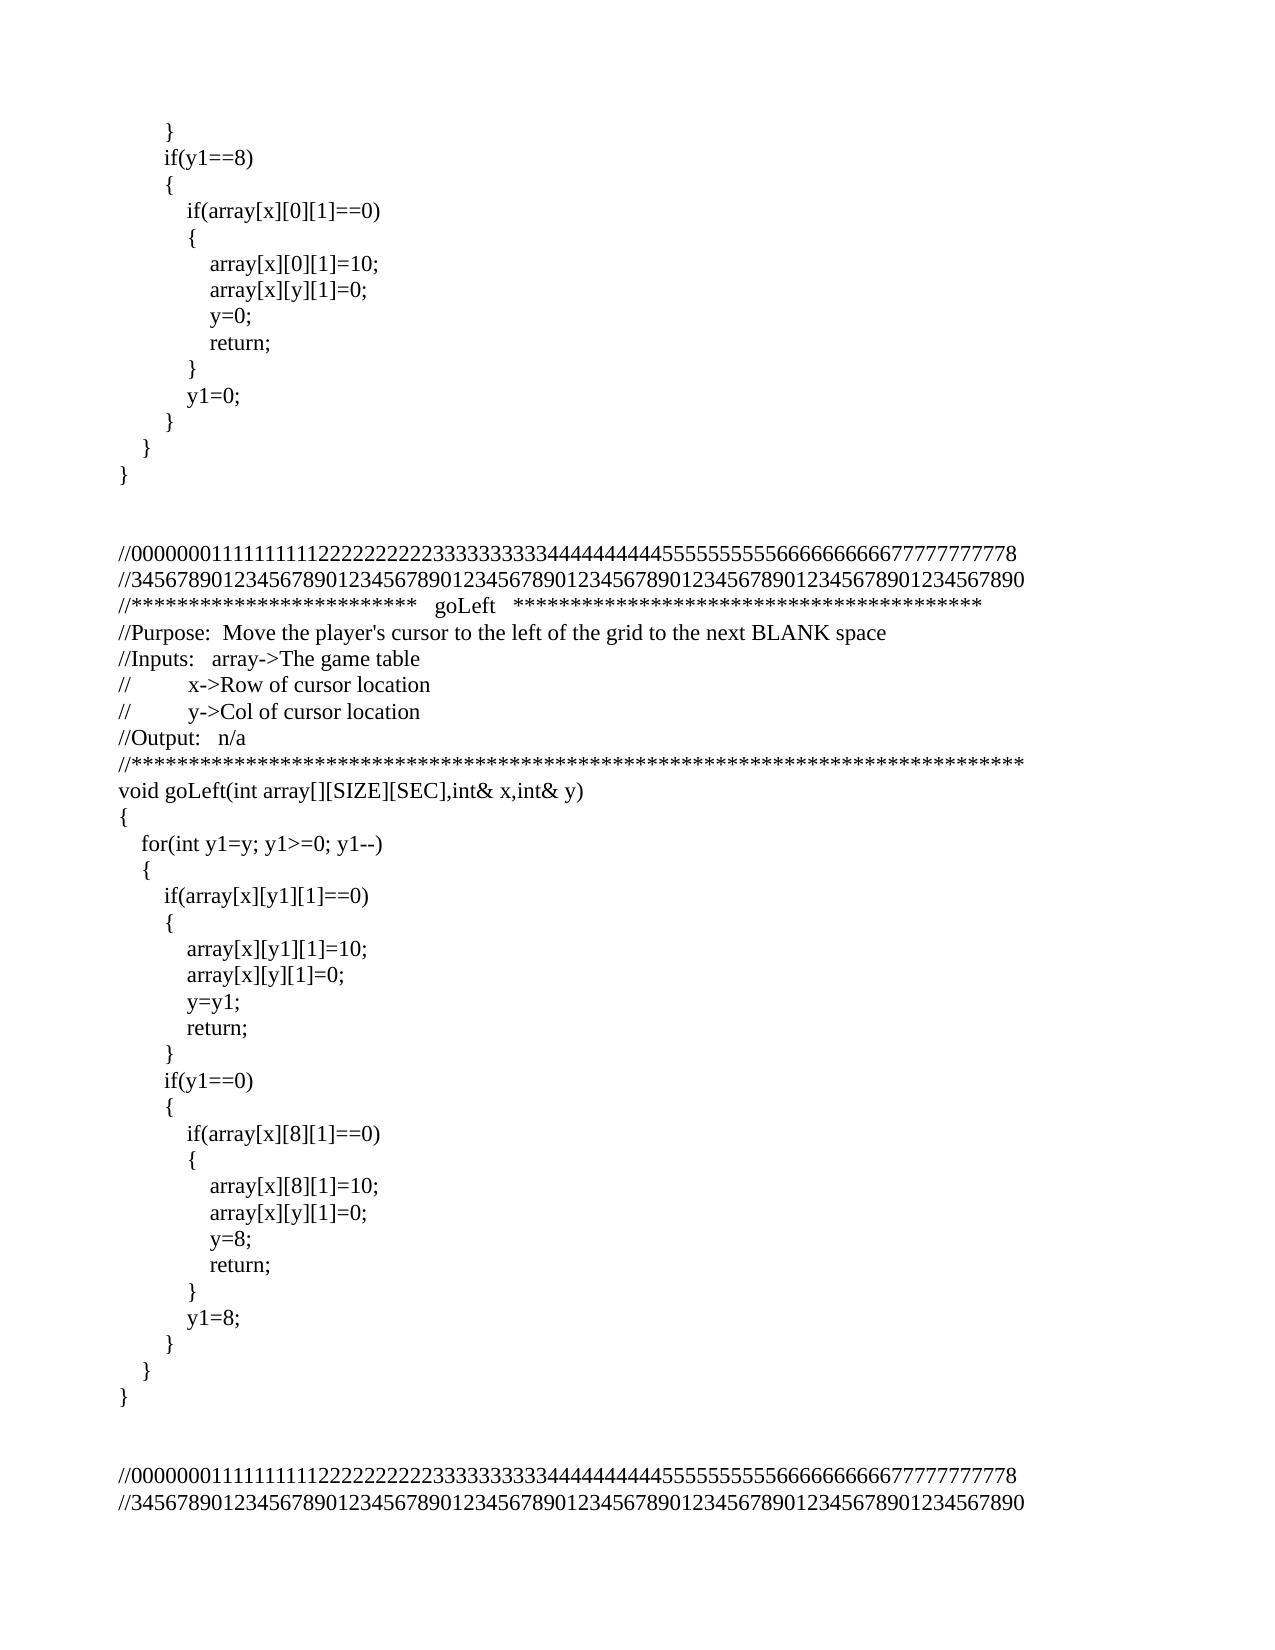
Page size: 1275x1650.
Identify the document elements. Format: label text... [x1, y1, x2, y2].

text y1=8; [118, 1304, 1157, 1330]
text //000000011111111112222222222333333333344444444445555555555666666666677777777778 [118, 540, 1157, 566]
text array[x][8][1]=10; [118, 1172, 1157, 1199]
text y1=0; [118, 382, 1157, 408]
text } [118, 1041, 1157, 1067]
text if(array[x][0][1]==0) [118, 197, 1157, 223]
text { [118, 856, 1157, 882]
text { [118, 1146, 1157, 1172]
text y=8; [118, 1225, 1157, 1251]
text //Output: n/a [118, 724, 1157, 751]
text if(array[x][y1][1]==0) [118, 882, 1157, 909]
text return; [118, 329, 1157, 355]
text { [118, 171, 1157, 197]
text //Inputs: array->The game table [118, 645, 1157, 672]
text array[x][0][1]=10; [118, 250, 1157, 276]
text array[x][y][1]=0; [118, 1199, 1157, 1225]
text array[x][y][1]=0; [118, 961, 1157, 988]
text } [118, 1278, 1157, 1304]
text if(array[x][8][1]==0) [118, 1119, 1157, 1146]
text { [118, 909, 1157, 935]
text void goLeft(int array[][SIZE][SEC],int& x,int& y) [118, 777, 1157, 803]
text return; [118, 1251, 1157, 1278]
text } [118, 408, 1157, 434]
text //345678901234567890123456789012345678901234567890123456789012345678901234567890 [118, 566, 1157, 592]
text array[x][y][1]=0; [118, 276, 1157, 303]
text { [118, 223, 1157, 250]
text //000000011111111112222222222333333333344444444445555555555666666666677777777778 [118, 1462, 1157, 1488]
text } [118, 355, 1157, 382]
text // x->Row of cursor location [118, 672, 1157, 698]
text //345678901234567890123456789012345678901234567890123456789012345678901234567890 [118, 1488, 1157, 1515]
text } [118, 118, 1157, 144]
text } [118, 1330, 1157, 1357]
text { [118, 1093, 1157, 1119]
text } [118, 1357, 1157, 1383]
text return; [118, 1014, 1157, 1041]
text } [118, 434, 1157, 461]
text y=y1; [118, 988, 1157, 1014]
text //****************************************************************************** [118, 751, 1157, 777]
text for(int y1=y; y1>=0; y1--) [118, 830, 1157, 856]
text } [118, 1383, 1157, 1409]
text array[x][y1][1]=10; [118, 935, 1157, 961]
text //Purpose: Move the player's cursor to the left of the grid to the next BLANK space [118, 619, 1157, 645]
text } [118, 461, 1157, 487]
text if(y1==0) [118, 1067, 1157, 1093]
text y=0; [118, 303, 1157, 329]
text // y->Col of cursor location [118, 698, 1157, 724]
text //************************* goLeft ***************************************** [118, 592, 1157, 619]
text { [118, 803, 1157, 830]
text if(y1==8) [118, 144, 1157, 171]
